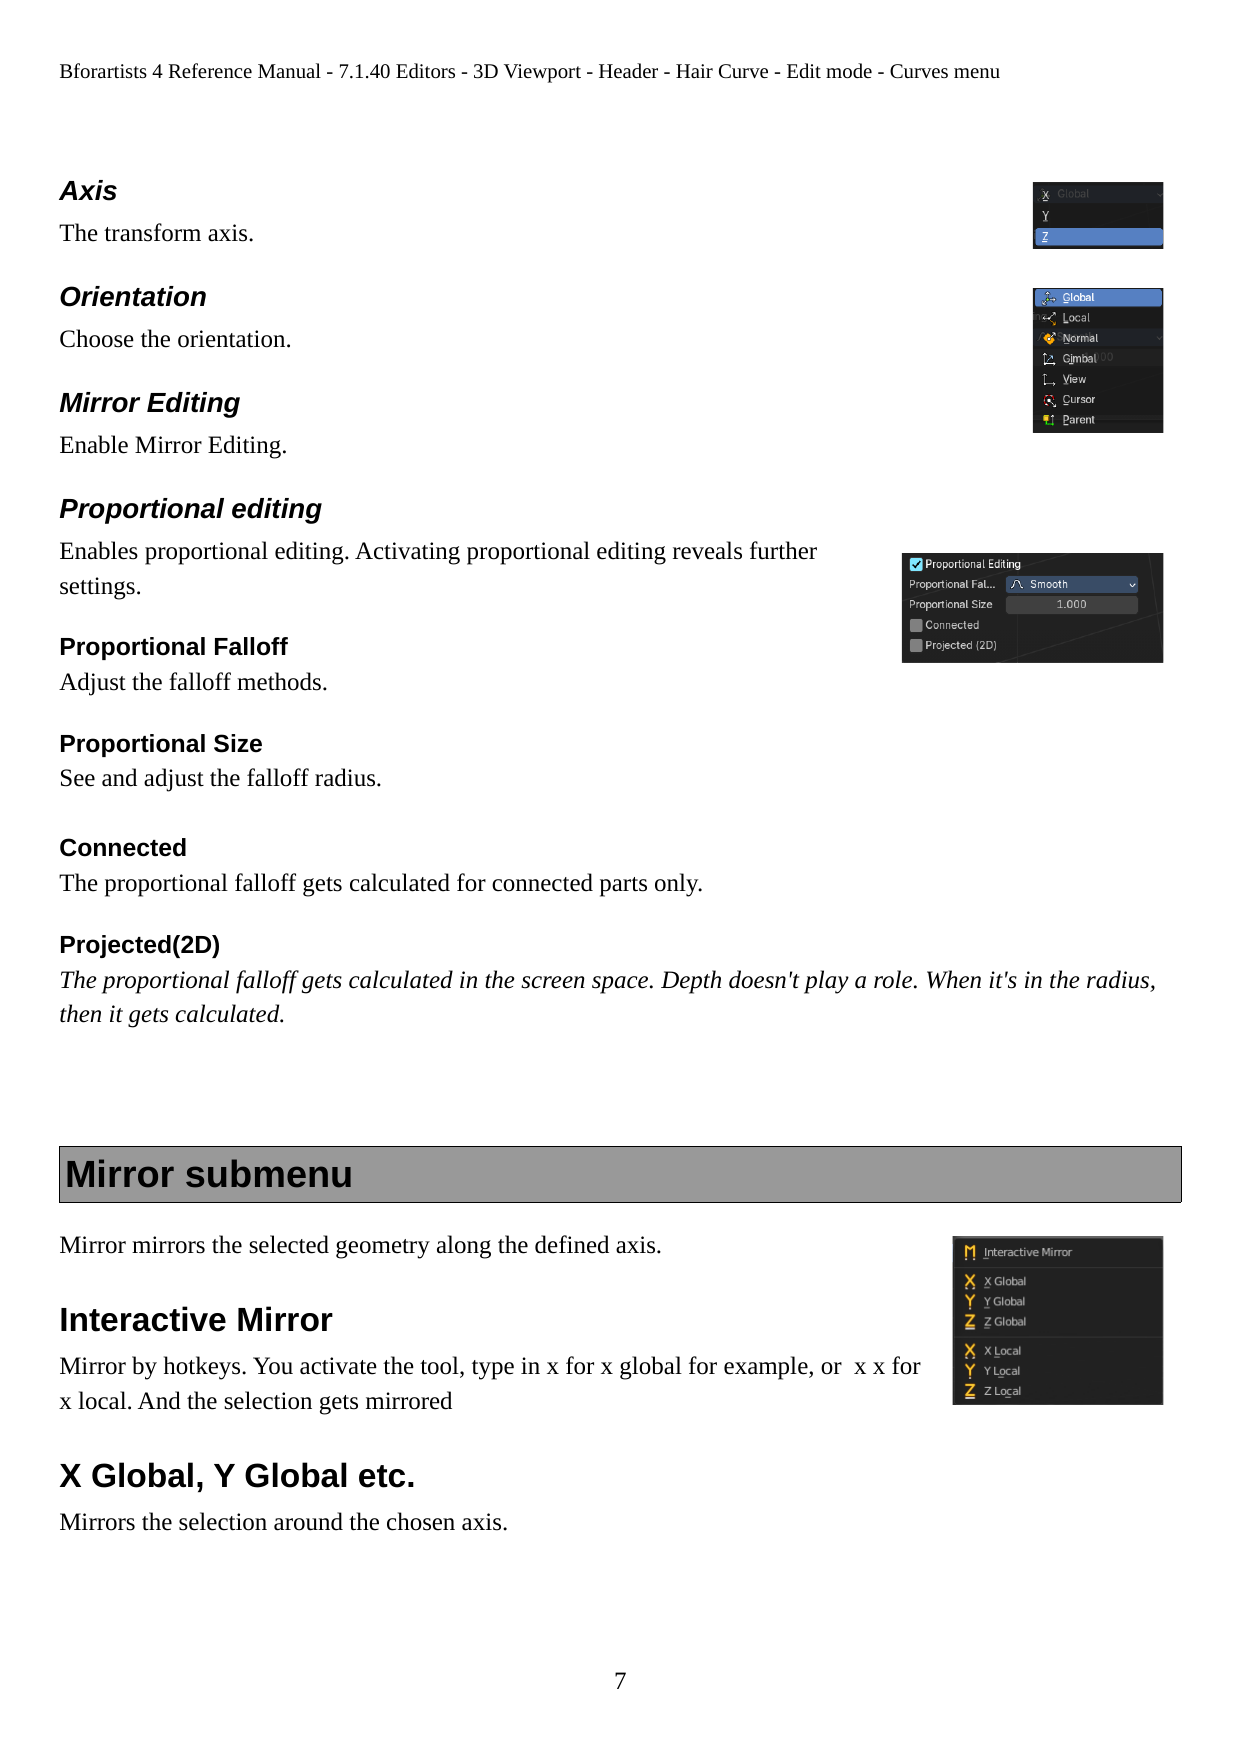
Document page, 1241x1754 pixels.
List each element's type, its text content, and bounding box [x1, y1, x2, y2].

text Choose the orientation. [59, 324, 1032, 353]
text Adjust the falloff methods. [59, 667, 1181, 696]
subtitle Axis [59, 174, 1181, 206]
text Enable Mirror Editing. [59, 430, 1181, 459]
text See and adjust the falloff radius. [59, 763, 1181, 792]
text Mirror by hotkeys. You activate the tool, type in x for x global for example, or x x for x local. And the selection gets mirrored [59, 1351, 1181, 1415]
subtitle Mirror Editing [59, 386, 1032, 418]
subtitle Proportional Falloff [59, 632, 901, 661]
subtitle Connected [59, 833, 1181, 862]
subtitle [1164, 1300, 1181, 1339]
picture [952, 1236, 1164, 1405]
subtitle [1164, 386, 1181, 418]
text [1164, 324, 1181, 353]
text The transform axis. [59, 218, 1032, 247]
text [1164, 218, 1181, 247]
subtitle Projected(2D) [59, 930, 1181, 958]
table_header Mirror submenu [60, 1147, 1181, 1202]
subtitle Proportional editing [59, 492, 1181, 524]
picture [1032, 182, 1164, 249]
text Enables proportional editing. Activating proportional editing reveals further settings. [59, 536, 1181, 599]
text The proportional falloff gets calculated in the screen space. Depth doesn't play a role. When it's in the radius, then it gets calculated. [59, 965, 1181, 1028]
text Mirror mirrors the selected geometry along the defined axis. [59, 1230, 1181, 1259]
text The proportional falloff gets calculated for connected parts only. [59, 868, 1181, 897]
subtitle Interactive Mirror [59, 1300, 952, 1339]
subtitle [1164, 632, 1181, 661]
text Mirrors the selection around the chosen axis. [59, 1507, 1181, 1536]
picture [901, 553, 1164, 663]
subtitle Proportional Size [59, 729, 1181, 757]
picture [1032, 288, 1164, 433]
subtitle Orientation [59, 280, 1181, 312]
subtitle X Global, Y Global etc. [59, 1456, 1181, 1494]
